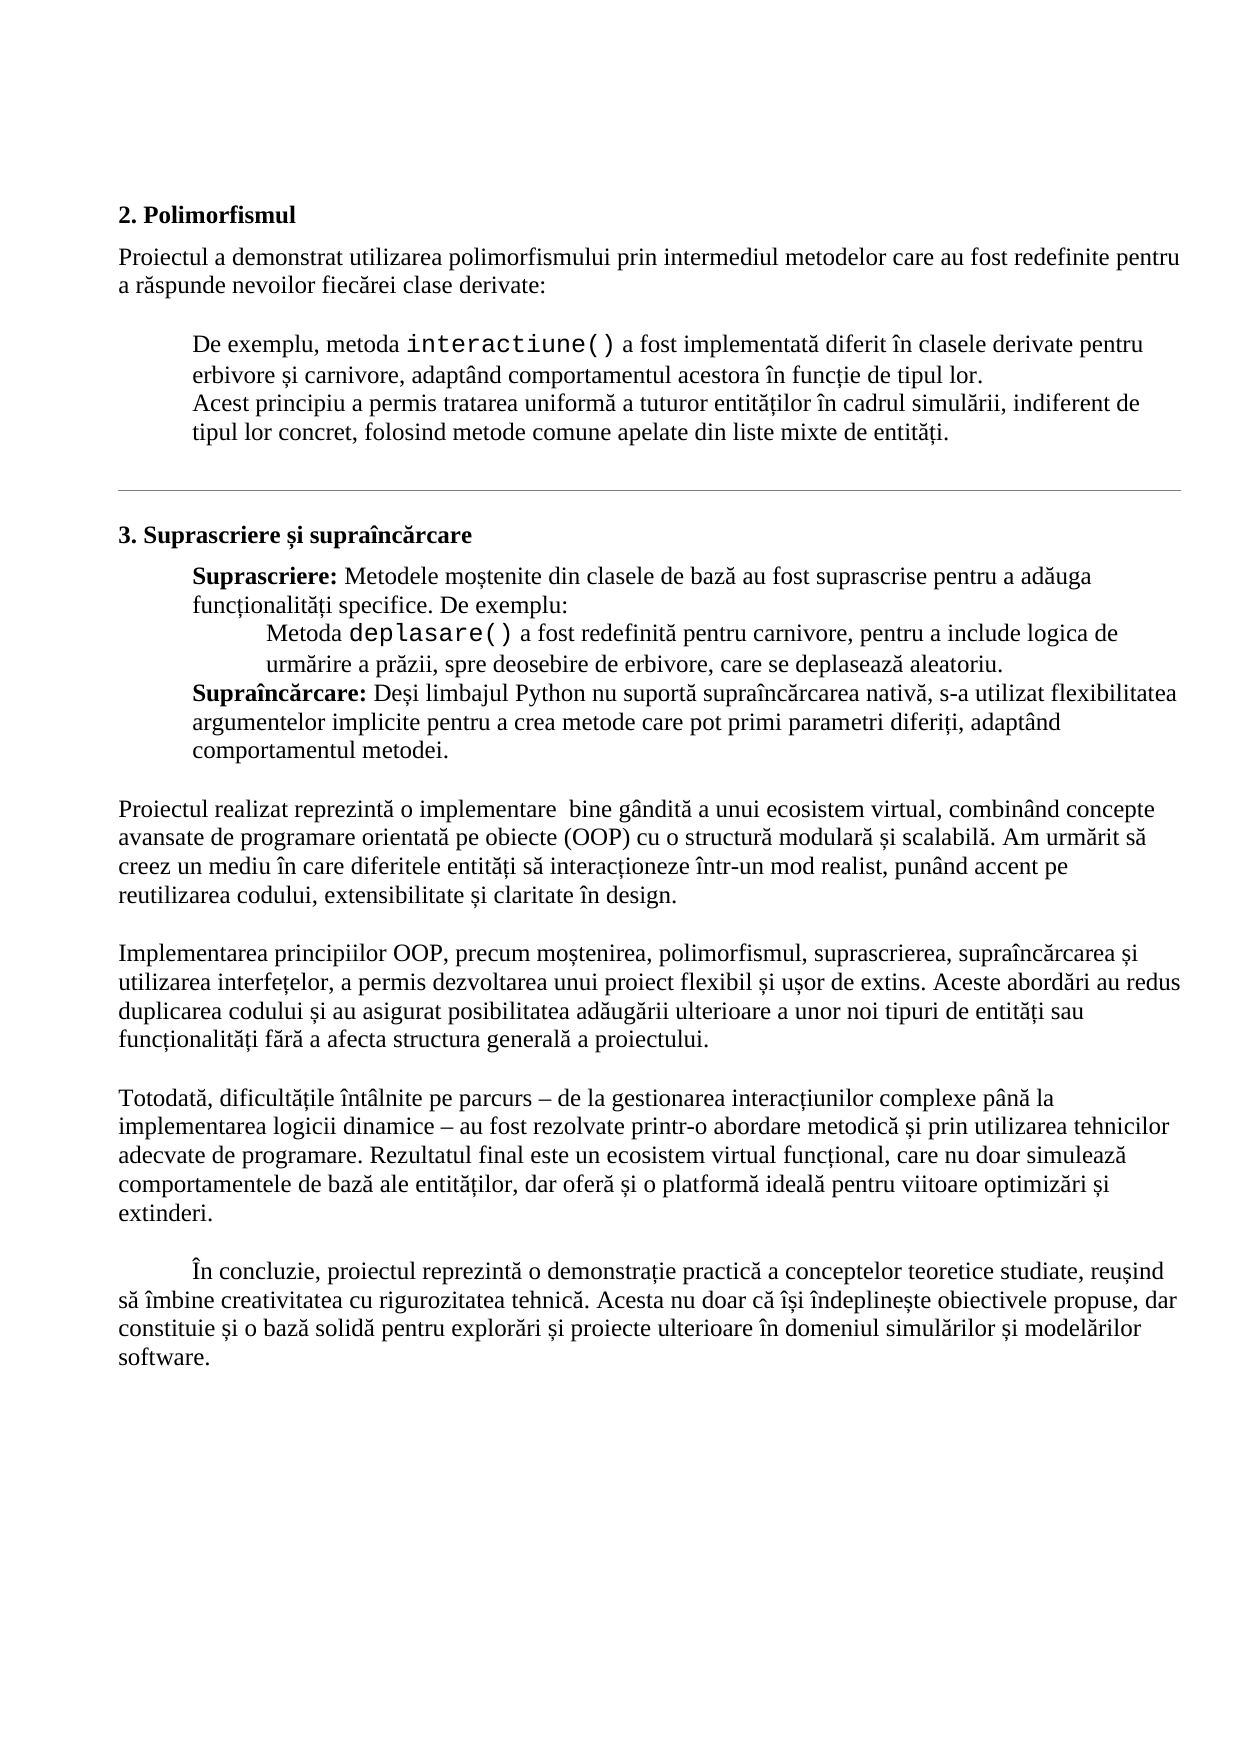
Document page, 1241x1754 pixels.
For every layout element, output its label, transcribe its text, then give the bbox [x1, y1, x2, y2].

list De exemplu, metoda interactiune() a fost implementată diferit în clasele derivate pentru erbivore și carnivore, adaptând comportamentul acestora în funcție de tipul lor. [162, 329, 1181, 388]
list Supraîncărcare: Deși limbajul Python nu suportă supraîncărcarea nativă, s-a utilizat flexibilitatea argumentelor implicite pentru a crea metode care pot primi parametri diferiți, adaptând comportamentul metodei. [162, 678, 1181, 764]
list Acest principiu a permis tratarea uniformă a tuturor entităților în cadrul simulării, indiferent de tipul lor concret, folosind metode comune apelate din liste mixte de entități. [162, 388, 1181, 446]
list Metoda deplasare() a fost redefinită pentru carnivore, pentru a include logica de urmărire a prăzii, spre deosebire de erbivore, care se deplasează aleatoriu. [236, 618, 1181, 678]
subtitle 3. Suprascriere și supraîncărcare [118, 520, 1181, 548]
text În concluzie, proiectul reprezintă o demonstrație practică a conceptelor teoretice studiate, reușind să îmbine creativitatea cu rigurozitatea tehnică. Acesta nu doar că își îndeplinește obiectivele propuse, dar constituie și o bază solidă pentru explorări și proiecte ulterioare în domeniul simulărilor și modelărilor software. [118, 1256, 1181, 1371]
list Suprascriere: Metodele moștenite din clasele de bază au fost suprascrise pentru a adăuga funcționalități specifice. De exemplu: [162, 561, 1181, 618]
text Proiectul realizat reprezintă o implementare bine gândită a unui ecosistem virtual, combinând concepte avansate de programare orientată pe obiecte (OOP) cu o structură modulară și scalabilă. Am urmărit să creez un mediu în care diferitele entități să interacționeze într-un mod realist, punând accent pe reutilizarea codului, extensibilitate și claritate în design. [118, 794, 1181, 909]
subtitle 2. Polimorfismul [118, 201, 1181, 229]
text Totodată, dificultățile întâlnite pe parcurs – de la gestionarea interacțiunilor complexe până la implementarea logicii dinamice – au fost rezolvate printr-o abordare metodică și prin utilizarea tehnicilor adecvate de programare. Rezultatul final este un ecosistem virtual funcțional, care nu doar simulează comportamentele de bază ale entităților, dar oferă și o platformă ideală pentru viitoare optimizări și extinderi. [118, 1083, 1181, 1226]
text Proiectul a demonstrat utilizarea polimorfismului prin intermediul metodelor care au fost redefinite pentru a răspunde nevoilor fiecărei clase derivate: [118, 242, 1181, 299]
text Implementarea principiilor OOP, precum moștenirea, polimorfismul, suprascrierea, supraîncărcarea și utilizarea interfețelor, a permis dezvoltarea unui proiect flexibil și ușor de extins. Aceste abordări au redus duplicarea codului și au asigurat posibilitatea adăugării ulterioare a unor noi tipuri de entități sau funcționalități fără a afecta structura generală a proiectului. [118, 938, 1181, 1053]
